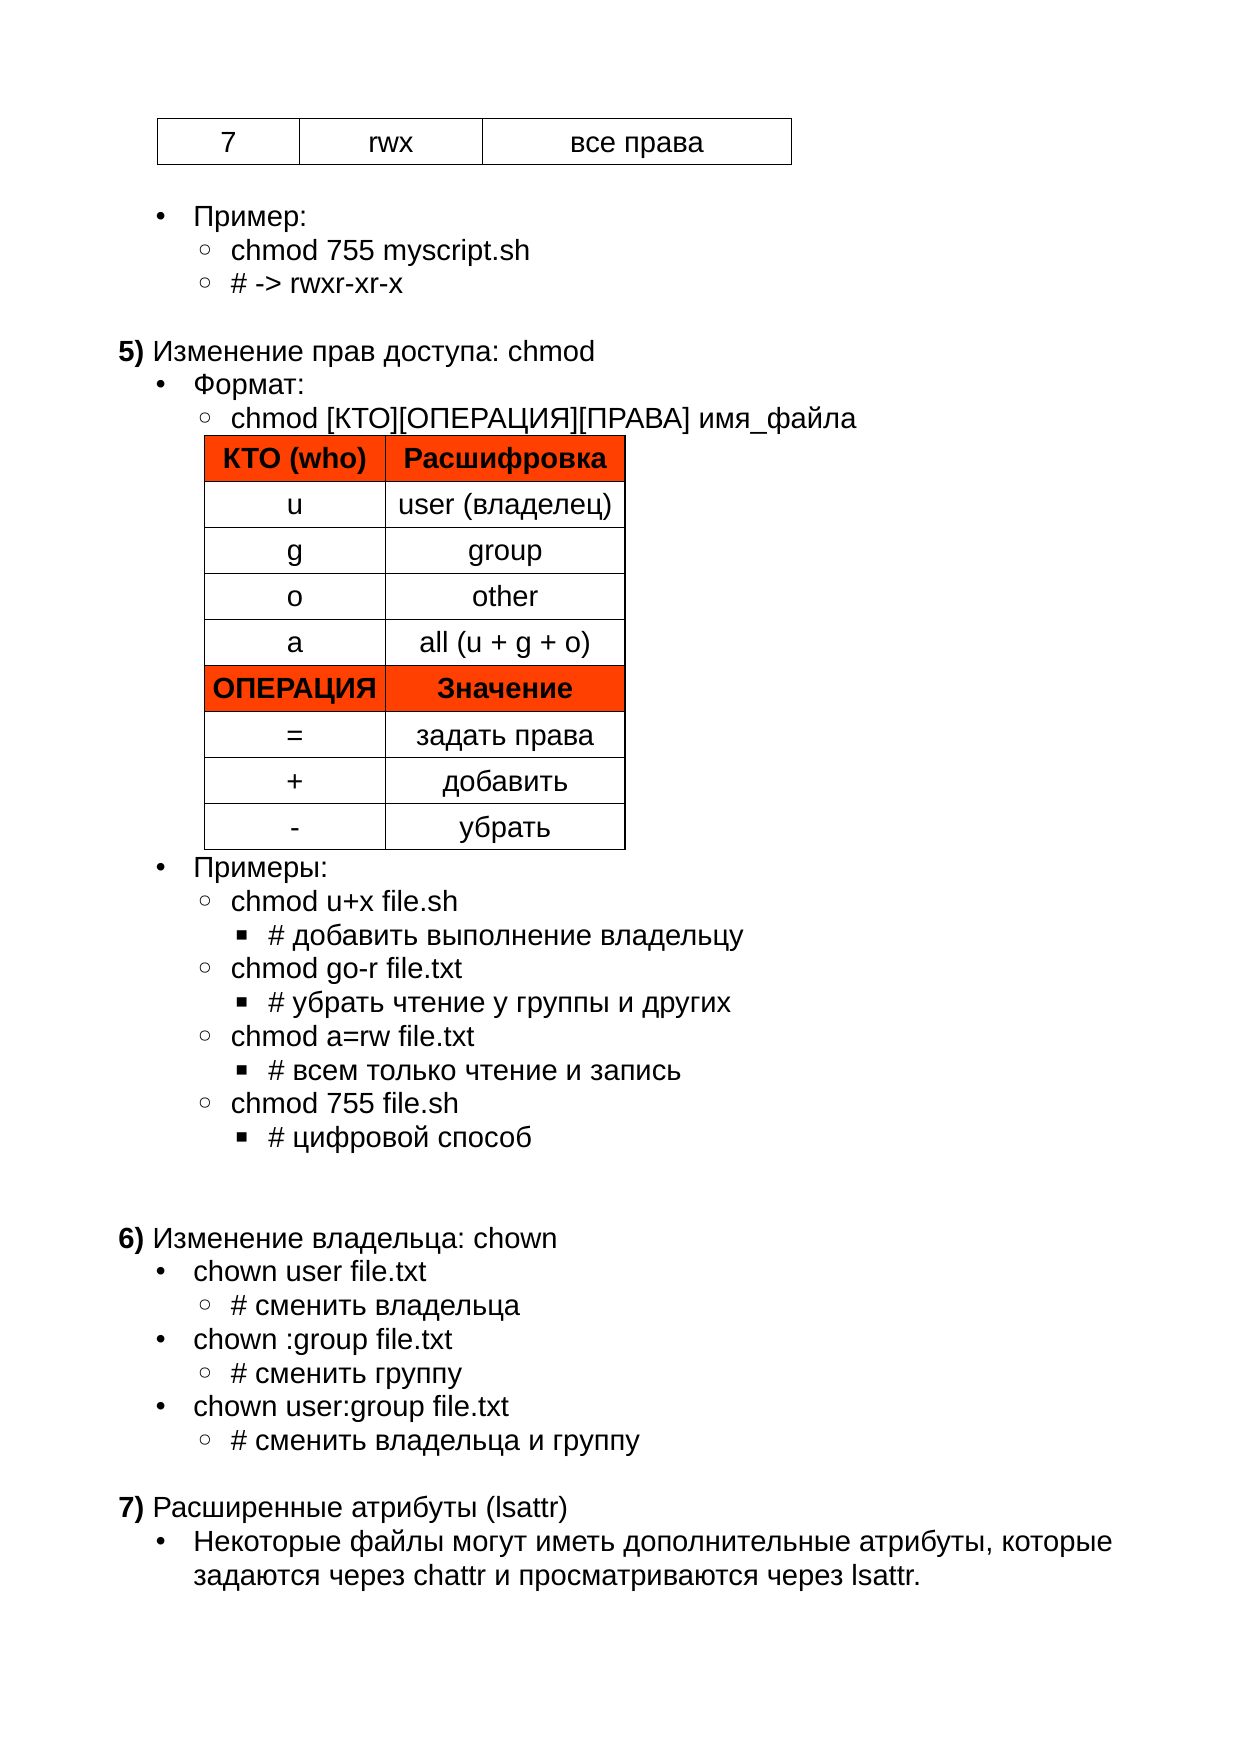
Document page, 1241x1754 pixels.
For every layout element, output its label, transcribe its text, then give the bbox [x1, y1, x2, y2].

list # сменить группу [193, 1356, 1122, 1389]
list chmod 755 file.sh [193, 1086, 1122, 1120]
list chmod [КТО][ОПЕРАЦИЯ][ПРАВА] имя_файла [193, 401, 1122, 434]
list chown user:group file.txt [156, 1389, 1122, 1423]
list chmod a=rw file.txt [193, 1019, 1122, 1052]
text 6) Изменение владельца: chown [118, 1221, 1122, 1254]
table_cell user (владелец) [386, 482, 624, 527]
list # убрать чтение у группы и других [231, 985, 1122, 1019]
table_cell o [205, 574, 385, 619]
table_header КТО (who) [205, 436, 385, 481]
table_cell задать права [386, 712, 624, 757]
list chmod go-r file.txt [193, 951, 1122, 985]
table_cell a [205, 620, 385, 665]
table_cell g [205, 528, 385, 573]
table_header Расшифровка [386, 436, 624, 481]
list chmod 755 myscript.sh [193, 232, 1122, 266]
table_cell все права [483, 119, 791, 164]
list # цифровой способ [231, 1120, 1122, 1154]
list Примеры: [156, 850, 1122, 884]
table_cell u [205, 482, 385, 527]
table_cell = [205, 712, 385, 757]
text 7) Расширенные атрибуты (lsattr) [118, 1490, 1122, 1524]
list chown user file.txt [156, 1254, 1122, 1288]
list # сменить владельца и группу [193, 1423, 1122, 1457]
list # сменить владельца [193, 1288, 1122, 1322]
list Пример: [156, 199, 1122, 232]
table_cell group [386, 528, 624, 573]
list Формат: [156, 367, 1122, 401]
table_cell other [386, 574, 624, 619]
table_cell 7 [158, 119, 299, 164]
table_cell all (u + g + o) [386, 620, 624, 665]
list Некоторые файлы могут иметь дополнительные атрибуты, которые задаются через chattr и просматриваются через lsattr. [156, 1524, 1122, 1591]
table_cell - [205, 804, 385, 849]
table_cell rwx [300, 119, 482, 164]
list chown :group file.txt [156, 1322, 1122, 1356]
table_cell + [205, 758, 385, 803]
table_cell убрать [386, 804, 624, 849]
table_cell ОПЕРАЦИЯ [205, 666, 385, 711]
list # добавить выполнение владельцу [231, 917, 1122, 951]
list # всем только чтение и запись [231, 1052, 1122, 1086]
list # -> rwxr-xr-x [193, 266, 1122, 300]
table_cell Значение [386, 666, 624, 711]
list chmod u+x file.sh [193, 884, 1122, 917]
table_cell добавить [386, 758, 624, 803]
text 5) Изменение прав доступа: chmod [118, 333, 1122, 367]
